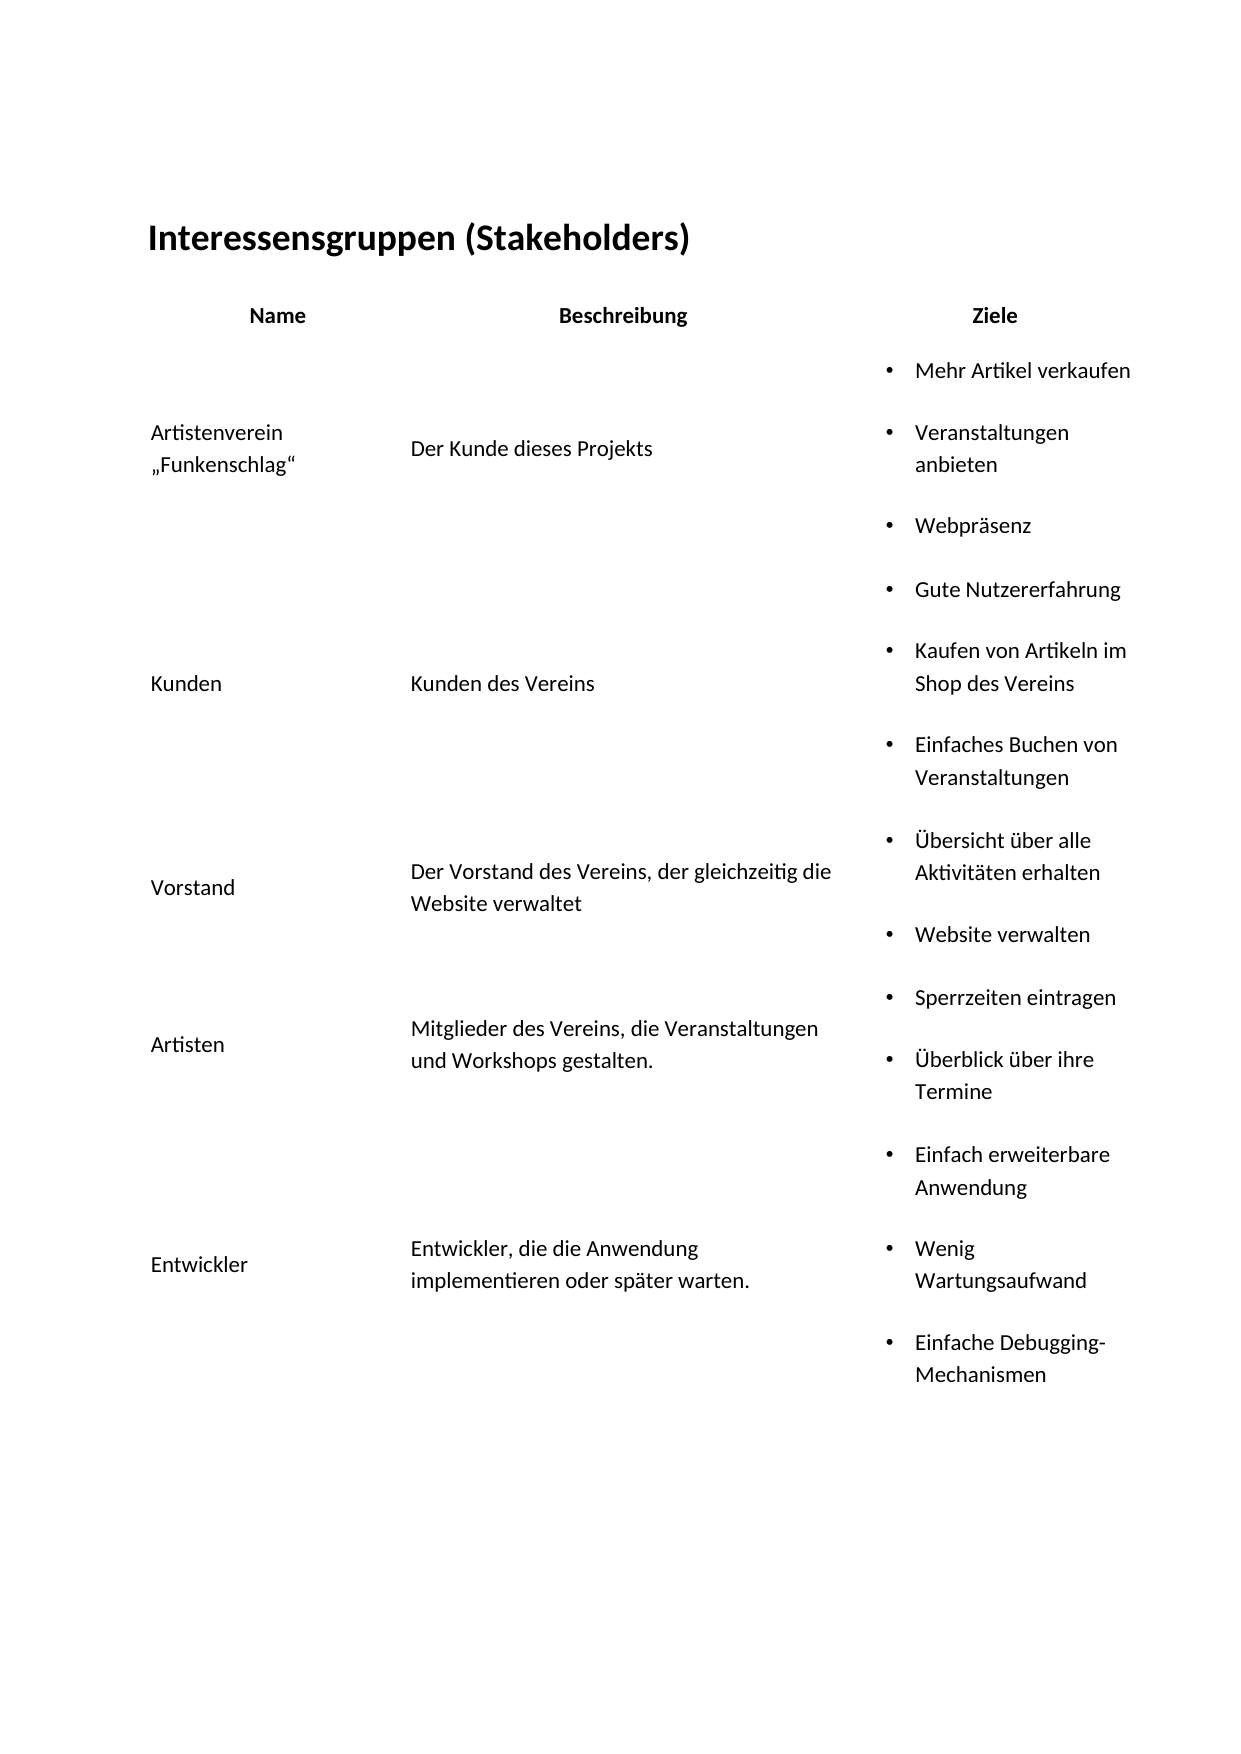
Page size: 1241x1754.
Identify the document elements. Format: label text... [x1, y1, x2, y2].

table_cell Artistenverein „Funkenschlag“ [148, 353, 408, 572]
table_cell Vorstand [148, 823, 408, 980]
table_cell Übersicht über alle Aktivitäten erhalten Website verwalten [839, 823, 1152, 980]
table_header Name [148, 299, 408, 353]
table_cell Kunden des Vereins [408, 572, 838, 823]
table_cell Mehr Artikel verkaufen Veranstaltungen anbieten Webpräsenz [839, 353, 1152, 572]
table_cell Einfach erweiterbare Anwendung Wenig Wartungsaufwand Einfache Debugging-Mechanismen [839, 1138, 1152, 1421]
table_cell Entwickler [148, 1138, 408, 1421]
table_header Beschreibung [408, 299, 838, 353]
table_cell Gute Nutzererfahrung Kaufen von Artikeln im Shop des Vereins Einfaches Buchen von Veranstaltungen [839, 572, 1152, 823]
table_cell Artisten [148, 980, 408, 1137]
table_cell Kunden [148, 572, 408, 823]
table_cell Sperrzeiten eintragen Überblick über ihre Termine [839, 980, 1152, 1137]
table_header Ziele [839, 299, 1152, 353]
table_cell Der Vorstand des Vereins, der gleichzeitig die Website verwaltet [408, 823, 838, 980]
text Interessensgruppen (Stakeholders) [148, 214, 1093, 260]
table_cell Der Kunde dieses Projekts [408, 353, 838, 572]
table_cell Mitglieder des Vereins, die Veranstaltungen und Workshops gestalten. [408, 980, 838, 1137]
table_cell Entwickler, die die Anwendung implementieren oder später warten. [408, 1138, 838, 1421]
